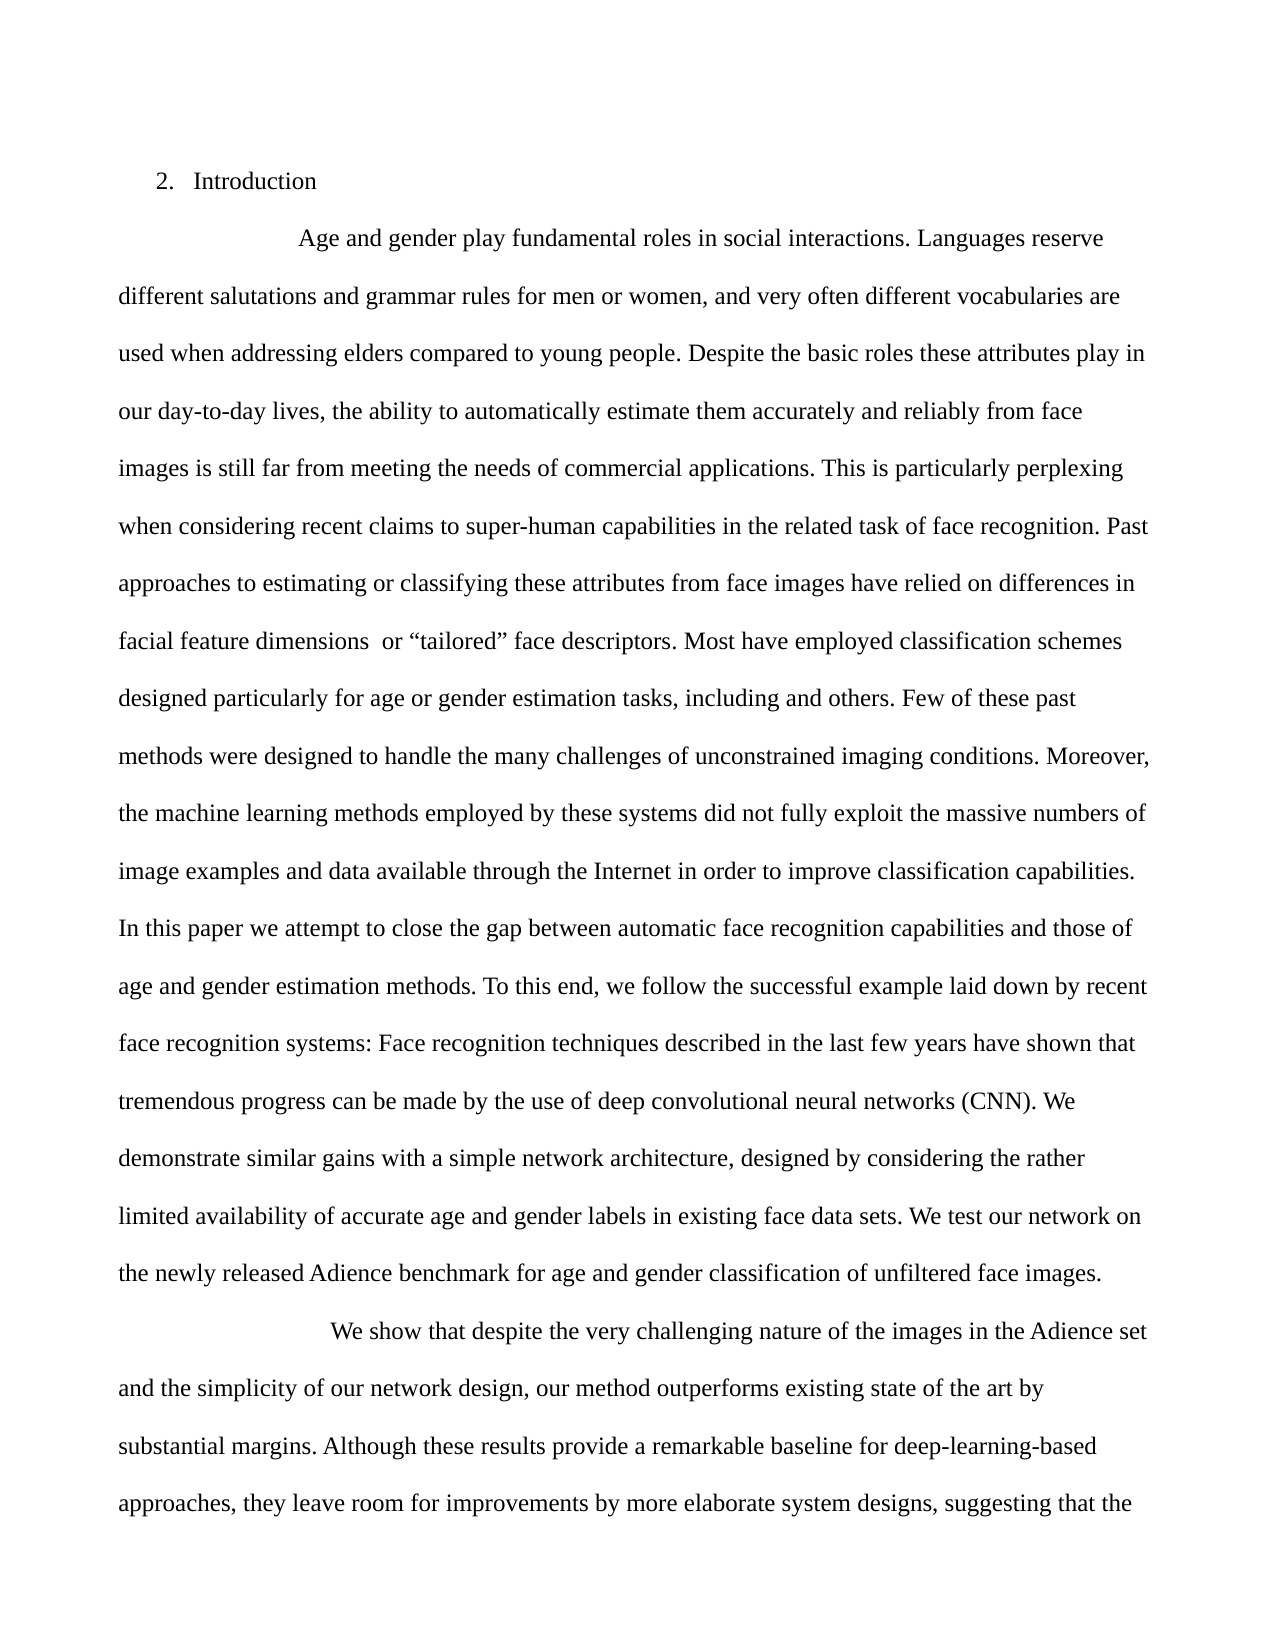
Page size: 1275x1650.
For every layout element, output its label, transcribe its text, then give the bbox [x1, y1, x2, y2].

text Age and gender play fundamental roles in social interactions. Languages reserve different salutations and grammar rules for men or women, and very often different vocabularies are used when addressing elders compared to young people. Despite the basic roles these attributes play in our day-to-day lives, the ability to automatically estimate them accurately and reliably from face images is still far from meeting the needs of commercial applications. This is particularly perplexing when considering recent claims to super-human capabilities in the related task of face recognition. Past approaches to estimating or classifying these attributes from face images have relied on differences in facial feature dimensions or “tailored” face descriptors. Most have employed classification schemes designed particularly for age or gender estimation tasks, including and others. Few of these past methods were designed to handle the many challenges of unconstrained imaging conditions. Moreover, the machine learning methods employed by these systems did not fully exploit the massive numbers of image examples and data available through the Internet in order to improve classification capabilities. In this paper we attempt to close the gap between automatic face recognition capabilities and those of age and gender estimation methods. To this end, we follow the successful example laid down by recent face recognition systems: Face recognition techniques described in the last few years have shown that tremendous progress can be made by the use of deep convolutional neural networks (CNN). We demonstrate similar gains with a simple network architecture, designed by considering the rather limited availability of accurate age and gender labels in existing face data sets. We test our network on the newly released Adience benchmark for age and gender classification of unfiltered face images. [118, 223, 1157, 1287]
list Introduction [156, 166, 1157, 194]
text We show that despite the very challenging nature of the images in the Adience set and the simplicity of our network design, our method outperforms existing state of the art by substantial margins. Although these results provide a remarkable baseline for deep-learning-based approaches, they leave room for improvements by more elaborate system designs, suggesting that the [118, 1316, 1157, 1517]
